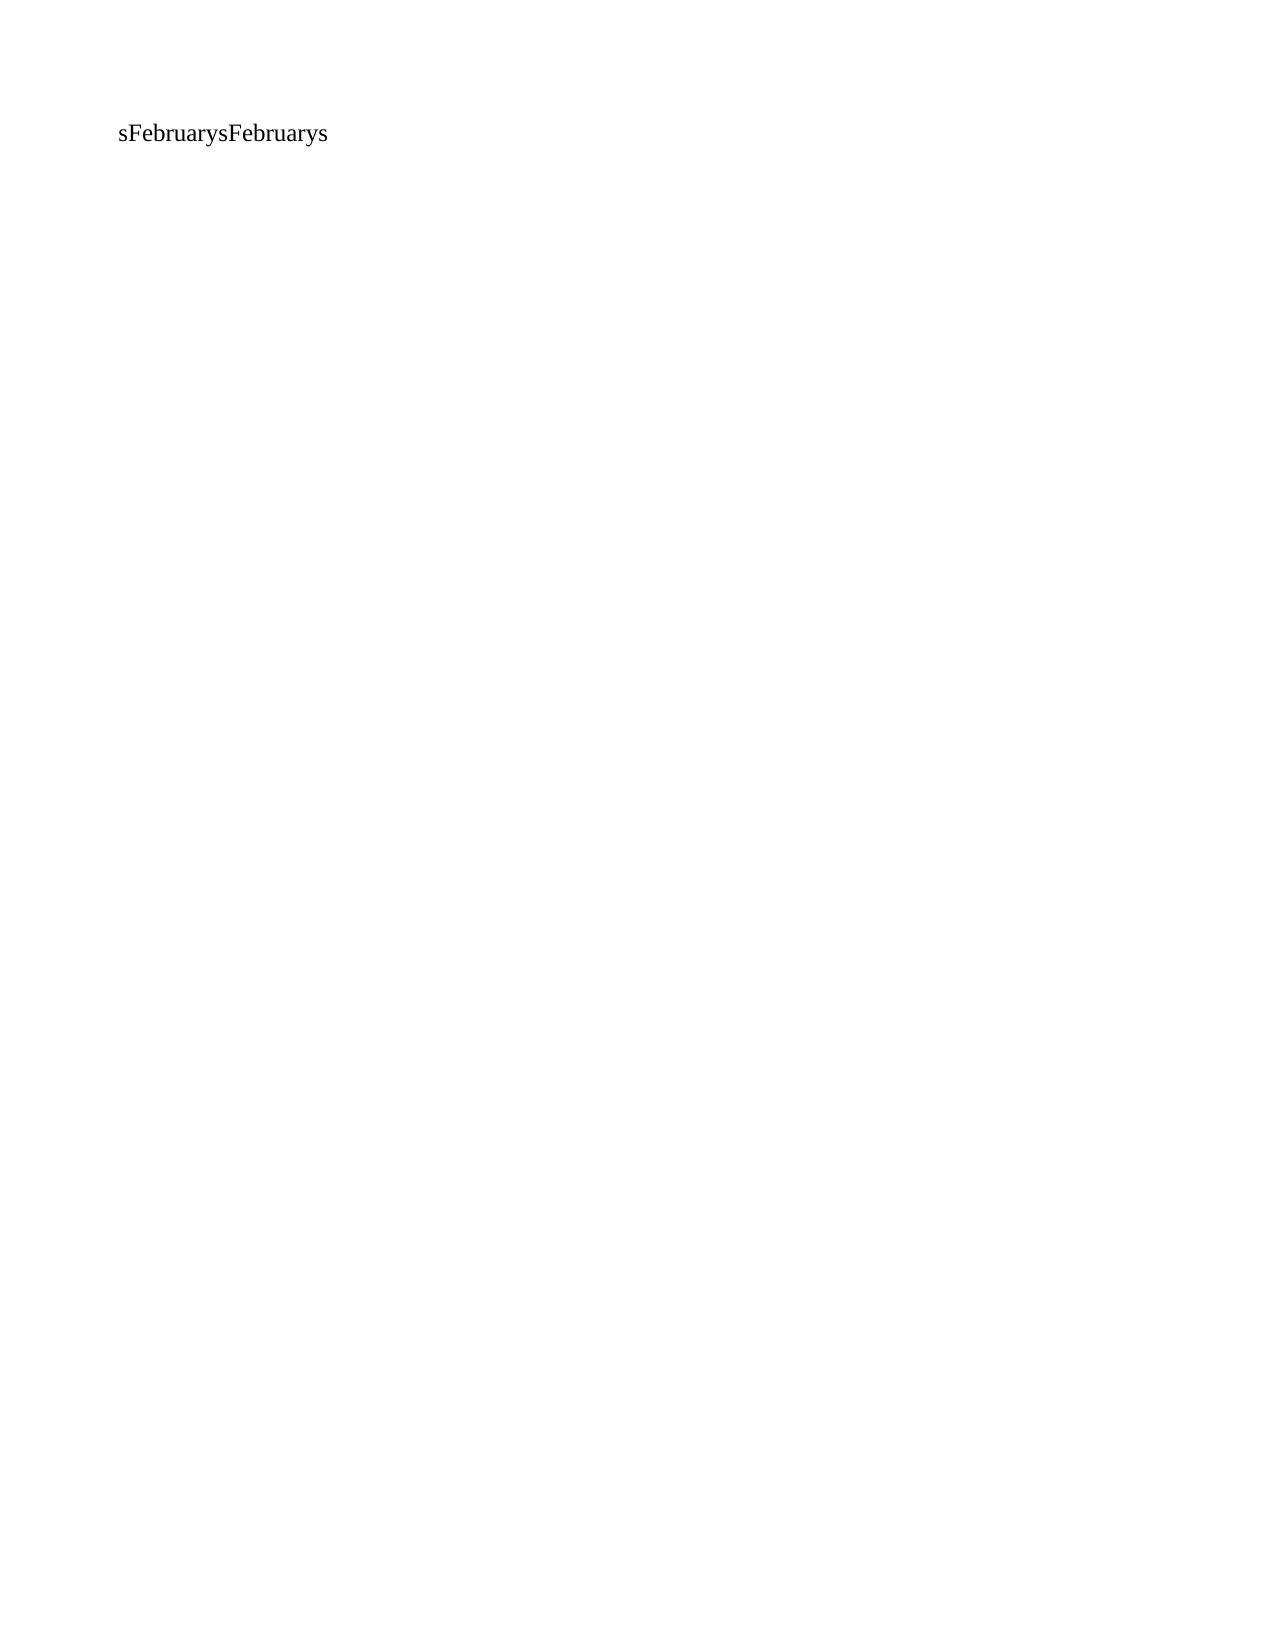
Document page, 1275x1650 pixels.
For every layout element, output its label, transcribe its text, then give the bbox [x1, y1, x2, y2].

text sss [118, 118, 1157, 147]
